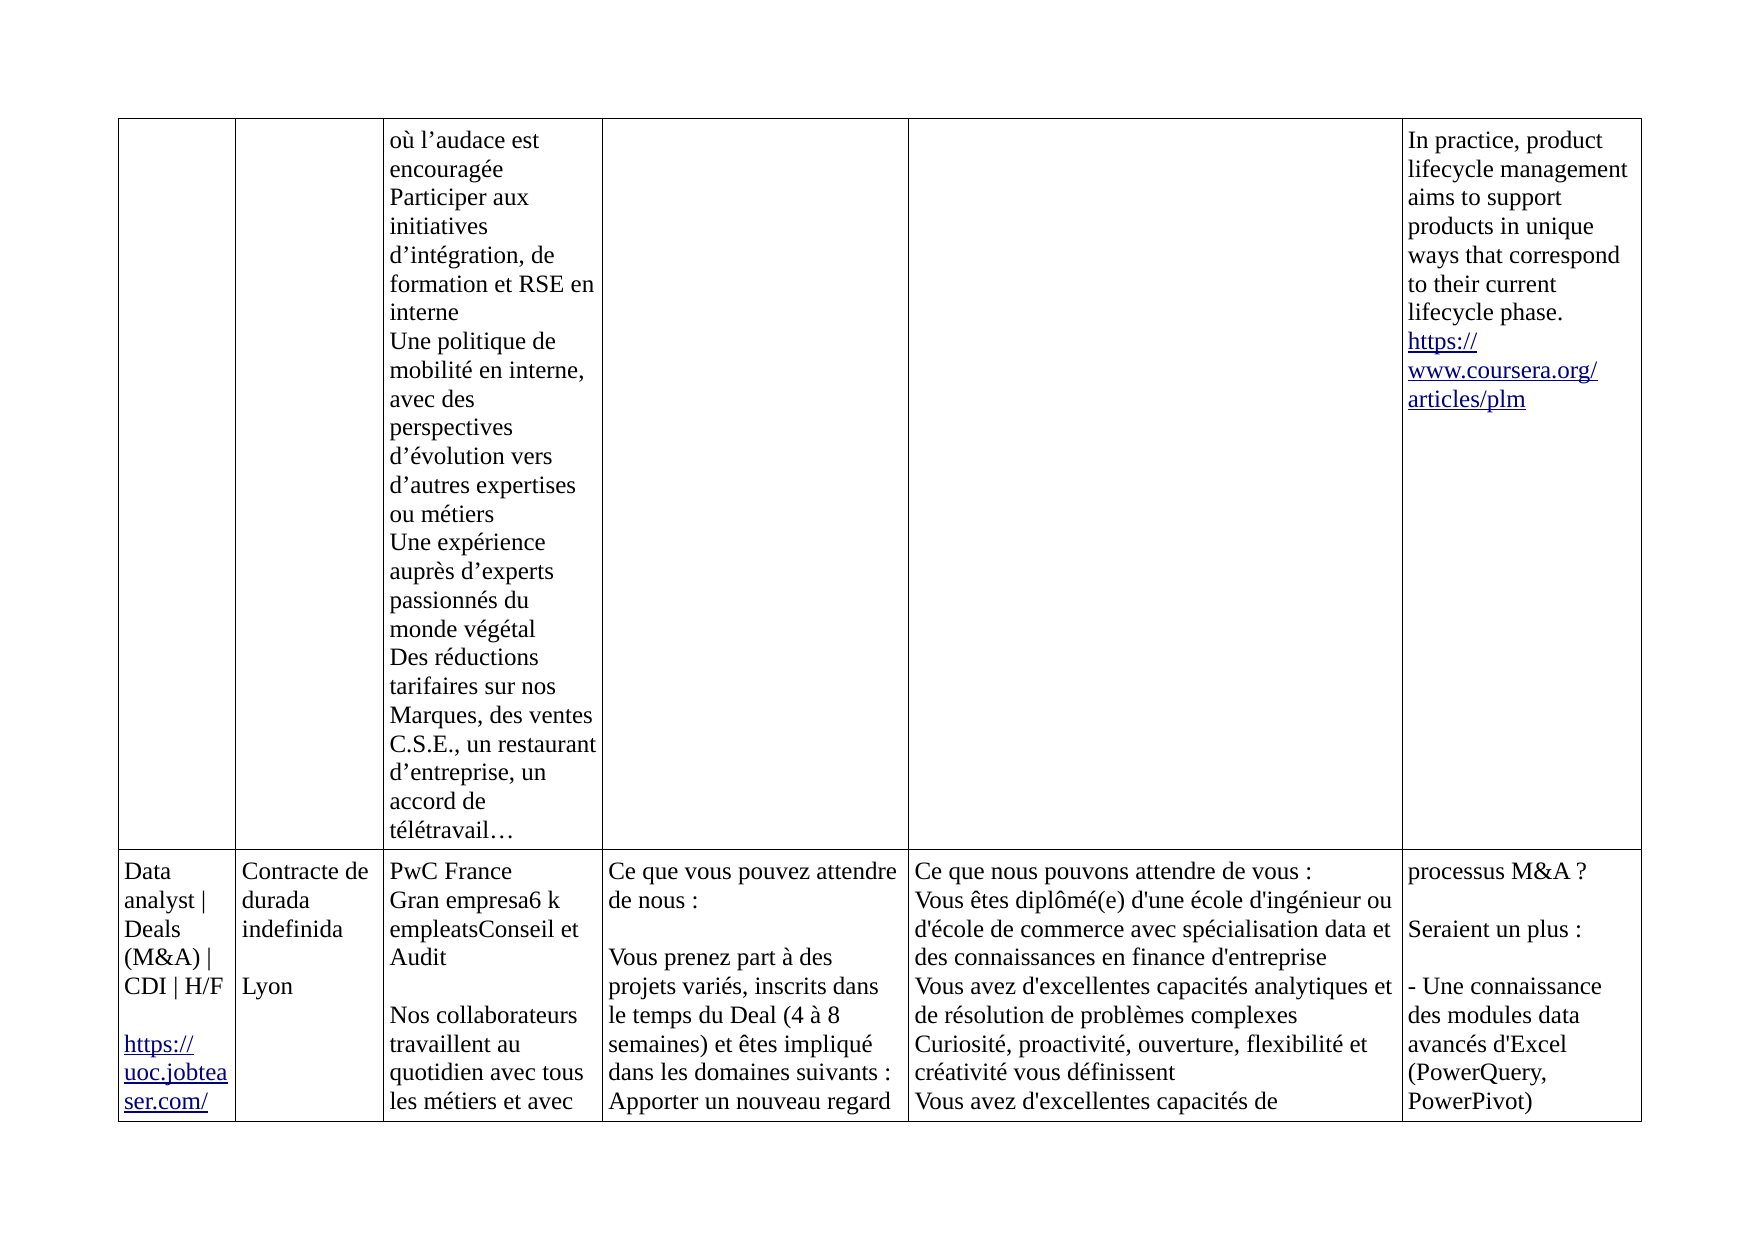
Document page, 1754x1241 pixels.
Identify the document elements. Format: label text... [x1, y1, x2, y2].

table_cell [909, 119, 1402, 849]
table_cell [603, 119, 908, 849]
table_cell Ce que nous pouvons attendre de vous : Vous êtes diplômé(e) d'une école d'ingénieur ou d'école de commerce avec spécialisation data et des connaissances en finance d'entreprise Vous avez d'excellentes capacités analytiques et de résolution de problèmes complexes Curiosité, proactivité, ouverture, flexibilité et créativité vous définissent Vous avez d'excellentes capacités de [909, 850, 1402, 1121]
table_cell In practice, product lifecycle management aims to support products in unique ways that correspond to their current lifecycle phase. https://www.coursera.org/articles/plm [1403, 119, 1641, 849]
table_cell Ce que vous pouvez attendre de nous : Vous prenez part à des projets variés, inscrits dans le temps du Deal (4 à 8 semaines) et êtes impliqué dans les domaines suivants : Apporter un nouveau regard [603, 850, 908, 1121]
table_cell Contracte de durada indefinida Lyon [236, 850, 383, 1121]
table_cell Data analyst | Deals (M&A) | CDI | H/F https://uoc.jobteaser.com/ [119, 850, 235, 1121]
table_cell [119, 119, 235, 849]
table_cell processus M&A ? Seraient un plus : - Une connaissance des modules data avancés d'Excel (PowerQuery, PowerPivot) [1403, 850, 1641, 1121]
table_cell PwC France Gran empresa6 k empleatsConseil et Audit Nos collaborateurs travaillent au quotidien avec tous les métiers et avec [384, 850, 602, 1121]
table_cell où l’audace est encouragée Participer aux initiatives d’intégration, de formation et RSE en interne Une politique de mobilité en interne, avec des perspectives d’évolution vers d’autres expertises ou métiers Une expérience auprès d’experts passionnés du monde végétal Des réductions tarifaires sur nos Marques, des ventes C.S.E., un restaurant d’entreprise, un accord de télétravail… [384, 119, 602, 849]
table_cell [236, 119, 383, 849]
